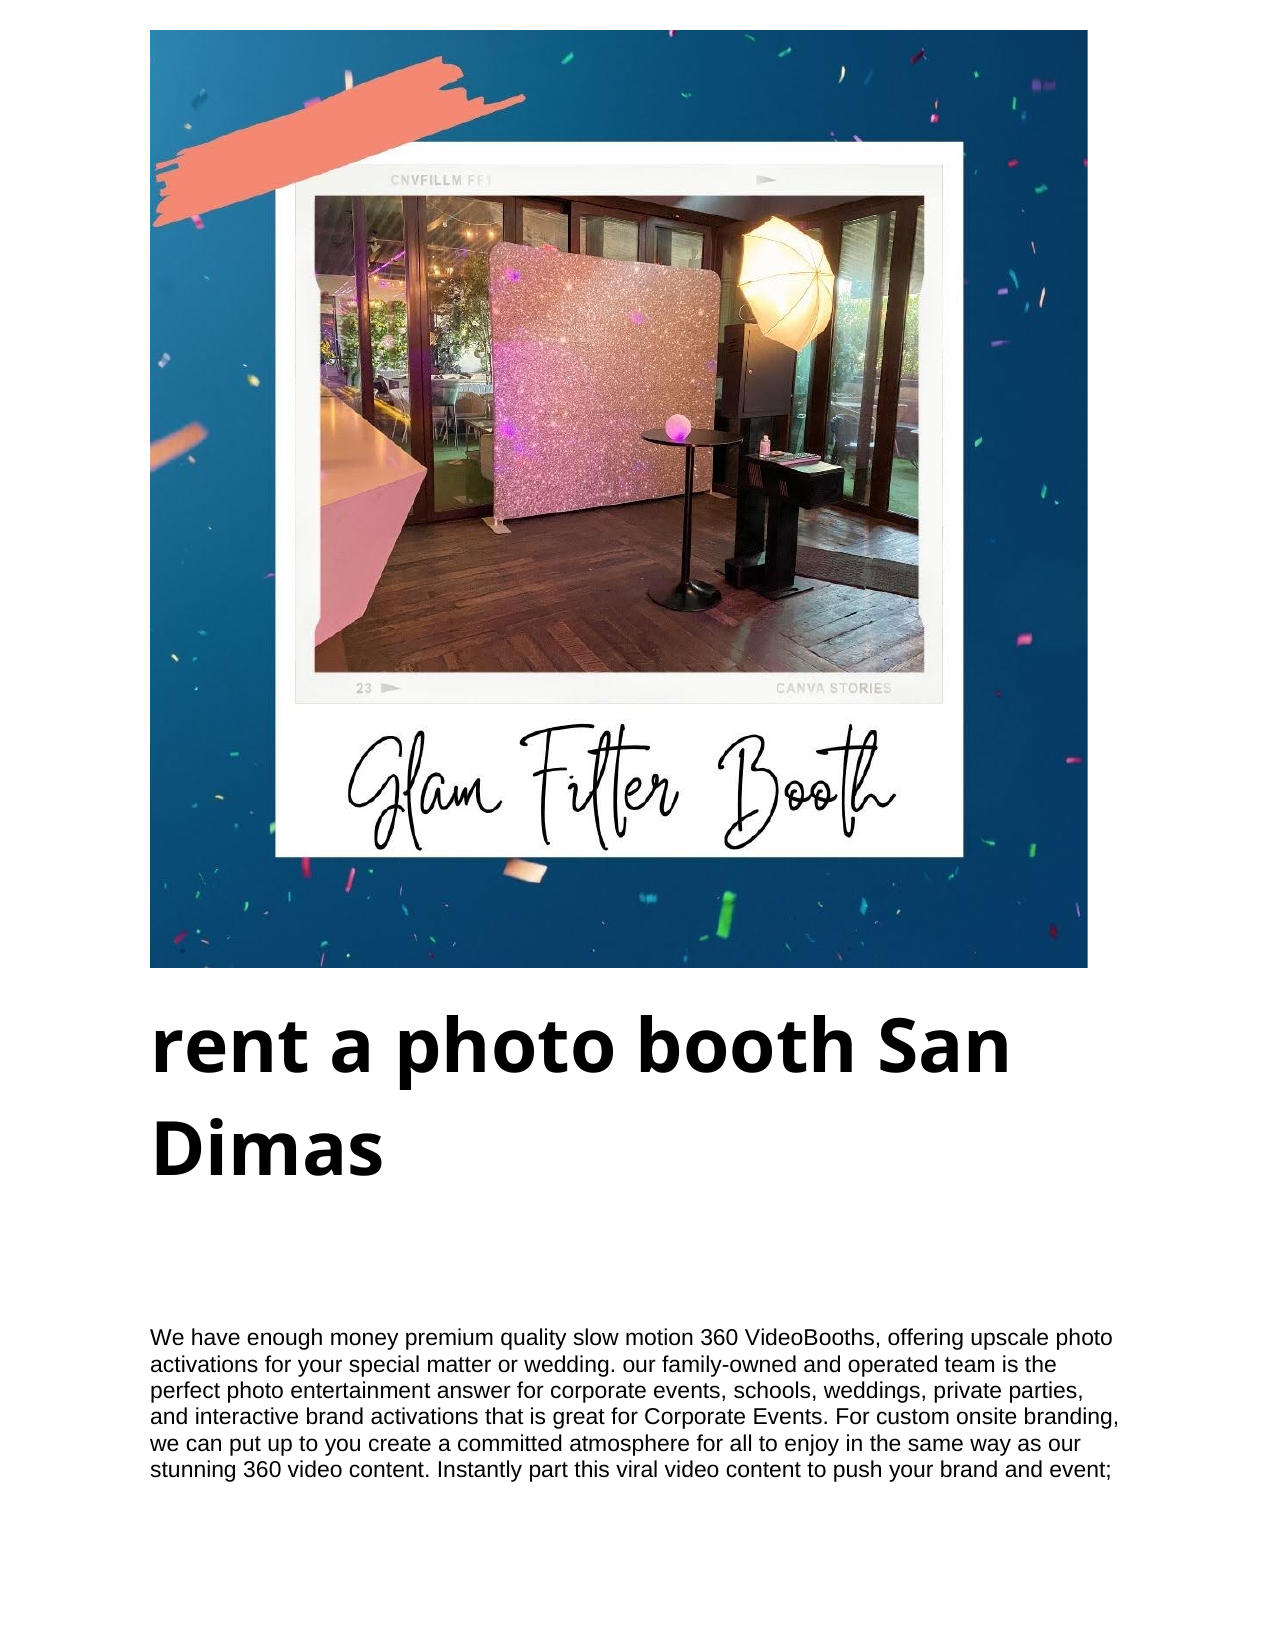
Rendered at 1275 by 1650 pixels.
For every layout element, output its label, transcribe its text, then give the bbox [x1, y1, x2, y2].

picture [150, 30, 1088, 968]
subtitle rent a photo booth San Dimas [150, 993, 1125, 1197]
text We have enough money premium quality slow motion 360 VideoBooths, offering upscale photo activations for your special matter or wedding. our family-owned and operated team is the perfect photo entertainment answer for corporate events, schools, weddings, private parties, and interactive brand activations that is great for Corporate Events. For custom onsite branding, we can put up to you create a committed atmosphere for all to enjoy in the same way as our stunning 360 video content. Instantly part this viral video content to push your brand and event; [150, 1324, 1125, 1482]
